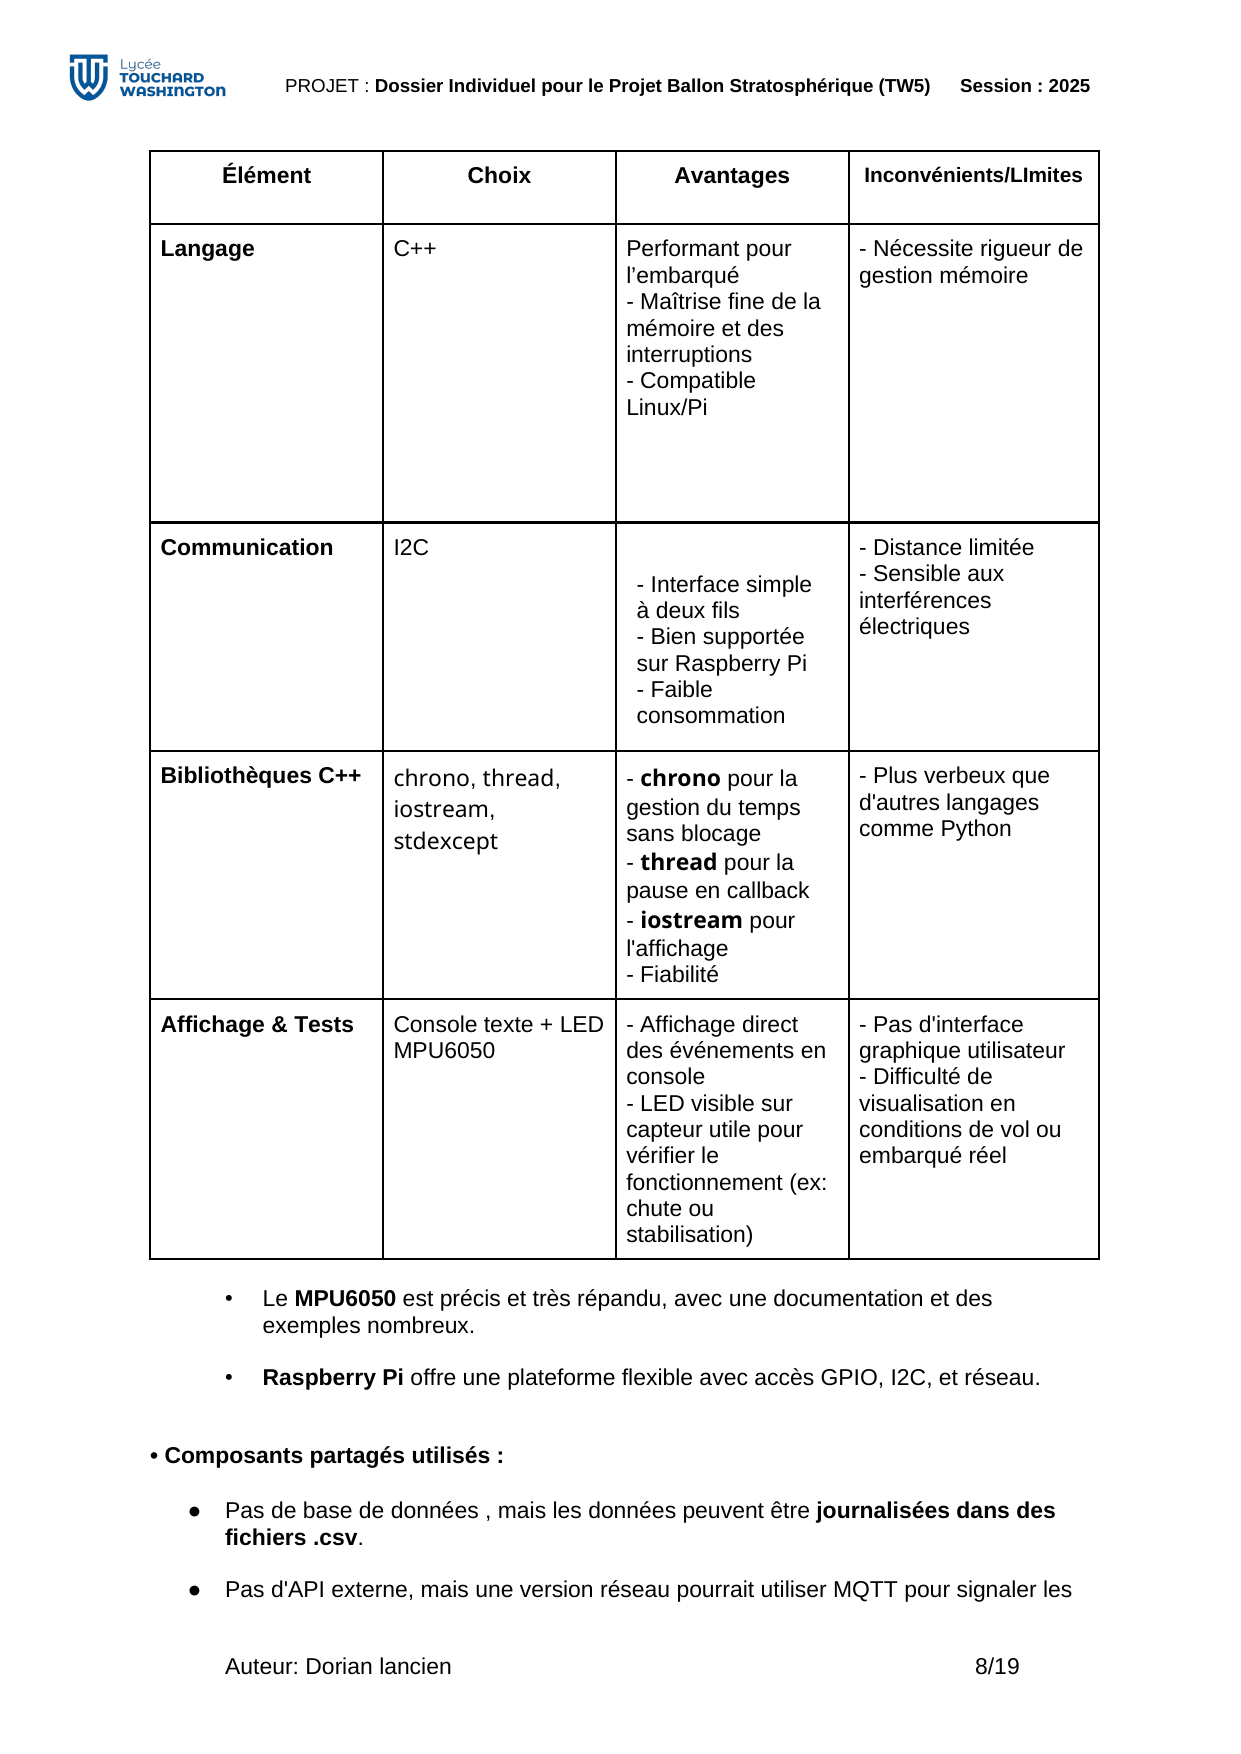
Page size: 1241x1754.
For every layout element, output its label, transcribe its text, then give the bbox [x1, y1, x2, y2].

table_header - Interface simple à deux fils - Bien supportée sur Raspberry Pi - Faible consommation [626, 560, 837, 739]
table_cell - Distance limitée - Sensible aux interférences électriques [850, 524, 1098, 750]
table_header Élément [151, 152, 382, 223]
table_cell Communication [151, 524, 382, 750]
table_header Inconvénients/LImites [850, 152, 1098, 223]
table_cell [617, 524, 848, 750]
table_cell - Affichage direct des événements en console - LED visible sur capteur utile pour vérifier le fonctionnement (ex: chute ou stabilisation) [617, 1000, 848, 1258]
table_cell - Pas d'interface graphique utilisateur - Difficulté de visualisation en conditions de vol ou embarqué réel [850, 1000, 1098, 1258]
table_cell Console texte + LED MPU6050 [384, 1000, 615, 1258]
table_header Choix [384, 152, 615, 223]
list Le MPU6050 est précis et très répandu, avec une documentation et des exemples nombreux. [225, 1285, 1090, 1364]
table_cell Affichage & Tests [151, 1000, 382, 1258]
list Pas d'API externe, mais une version réseau pourrait utiliser MQTT pour signaler les [187, 1576, 1090, 1603]
picture [32, 18, 263, 137]
table_header Avantages [617, 152, 848, 223]
list Pas de base de données , mais les données peuvent être journalisées dans des fichiers .csv. [187, 1497, 1090, 1576]
list Raspberry Pi offre une plateforme flexible avec accès GPIO, I2C, et réseau. [225, 1364, 1090, 1417]
text • Composants partagés utilisés : [150, 1442, 1090, 1468]
table_cell Performant pour l’embarqué - Maîtrise fine de la mémoire et des interruptions - Compatible Linux/Pi [617, 225, 848, 521]
table_cell I2C [384, 524, 615, 750]
table_cell - chrono pour la gestion du temps sans blocage - thread pour la pause en callback - iostream pour l'affichage - Fiabilité [617, 752, 848, 998]
table_cell Langage [151, 225, 382, 521]
table_cell - Nécessite rigueur de gestion mémoire [850, 225, 1098, 521]
table_cell - Plus verbeux que d'autres langages comme Python [850, 752, 1098, 998]
table_cell C++ [384, 225, 615, 521]
table_cell chrono, thread, iostream, stdexcept [384, 752, 615, 998]
table_cell Bibliothèques C++ [151, 752, 382, 998]
